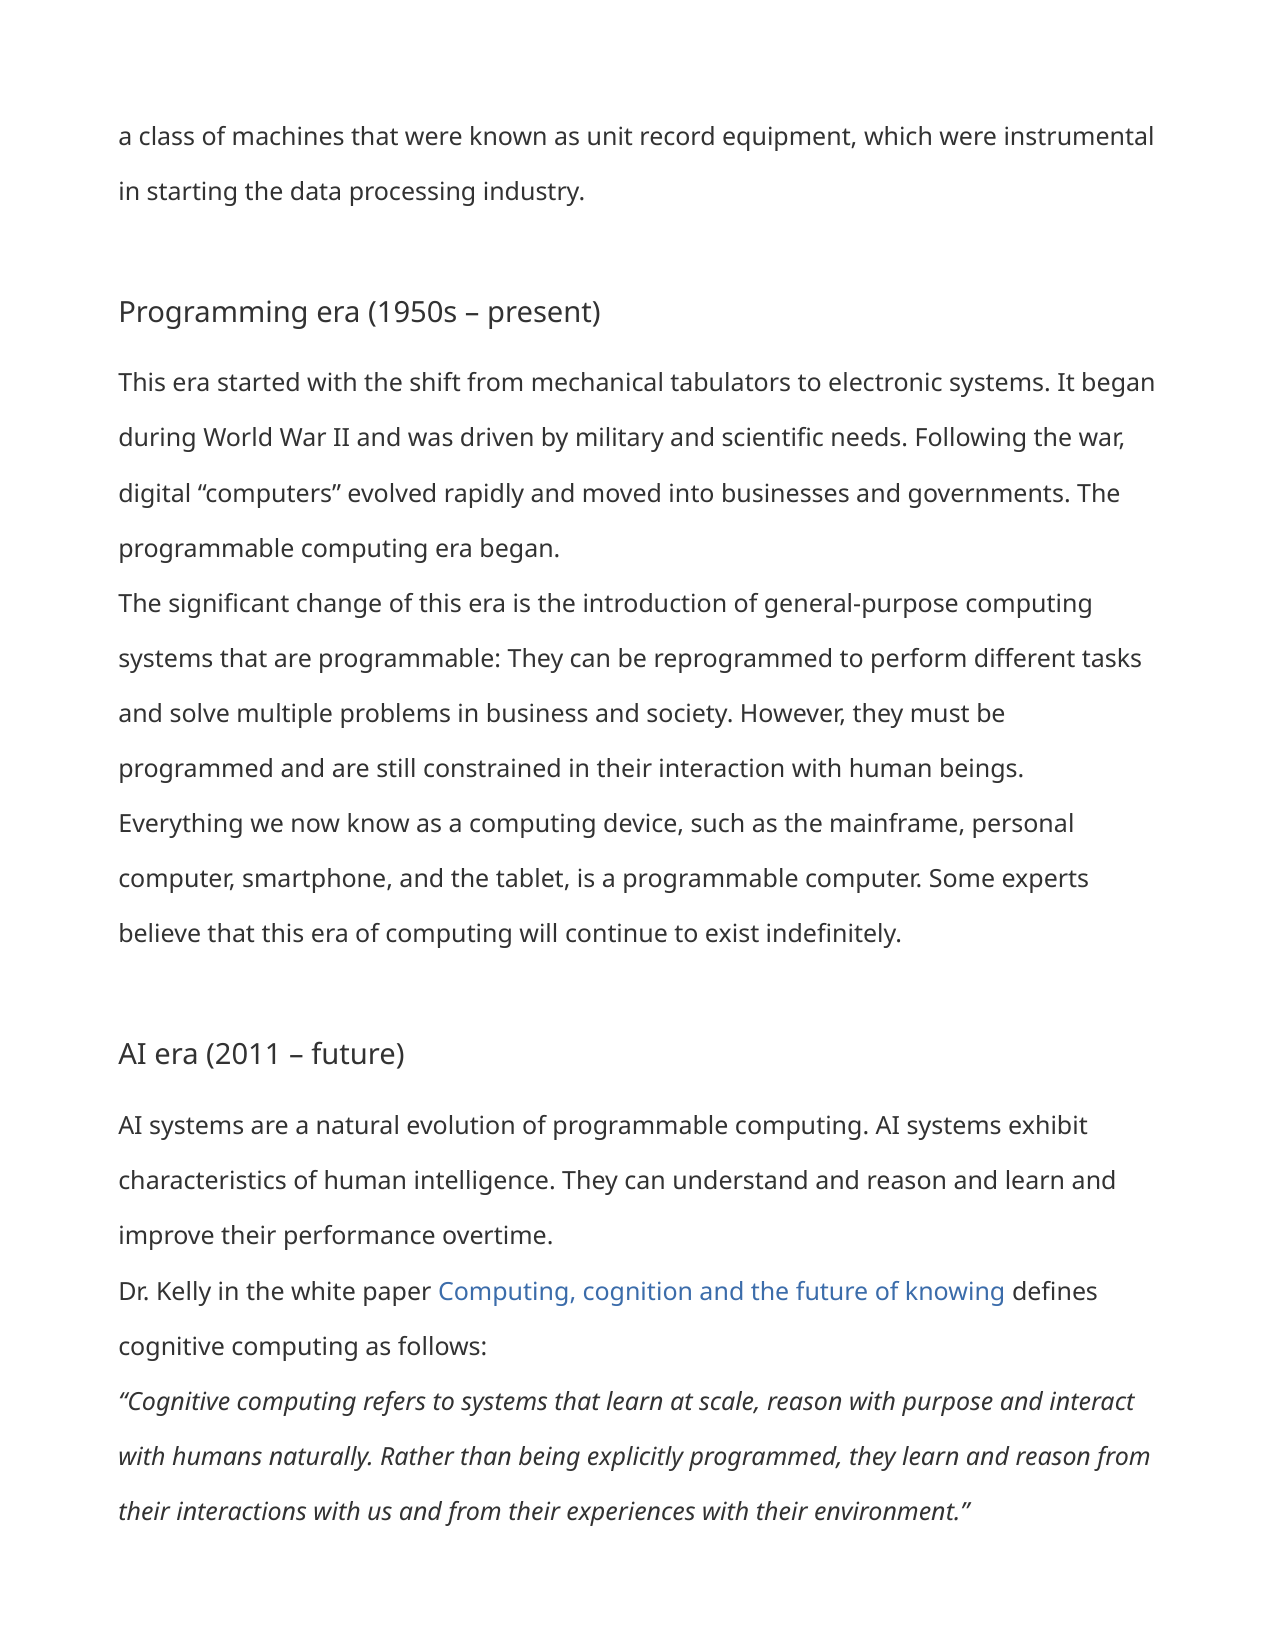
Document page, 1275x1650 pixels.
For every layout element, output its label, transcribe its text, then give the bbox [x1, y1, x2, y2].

text The significant change of this era is the introduction of general-purpose computing systems that are programmable: They can be reprogrammed to perform different tasks and solve multiple problems in business and society. However, they must be programmed and are still constrained in their interaction with human beings. Everything we now know as a computing device, such as the mainframe, personal computer, smartphone, and the tablet, is a programmable computer. Some experts believe that this era of computing will continue to exist indefinitely. [118, 585, 1157, 950]
text This era started with the shift from mechanical tabulators to electronic systems. It began during World War II and was driven by military and scientific needs. Following the war, digital “computers” evolved rapidly and moved into businesses and governments. The programmable computing era began. [118, 365, 1157, 564]
text “Cognitive computing refers to systems that learn at scale, reason with purpose and interact with humans naturally. Rather than being explicitly programmed, they learn and reason from their interactions with us and from their experiences with their environment.” [118, 1383, 1157, 1528]
text a class of machines that were known as unit record equipment, which were instrumental in starting the data processing industry. [118, 118, 1157, 207]
text AI systems are a natural evolution of programmable computing. AI systems exhibit characteristics of human intelligence. They can understand and reason and learn and improve their performance overtime. [118, 1108, 1157, 1252]
text Dr. Kelly in the white paper Computing, cognition and the future of knowing defines cognitive computing as follows: [118, 1273, 1157, 1362]
subtitle AI era (2011 – future) [118, 1034, 1157, 1073]
subtitle Programming era (1950s – present) [118, 291, 1157, 331]
